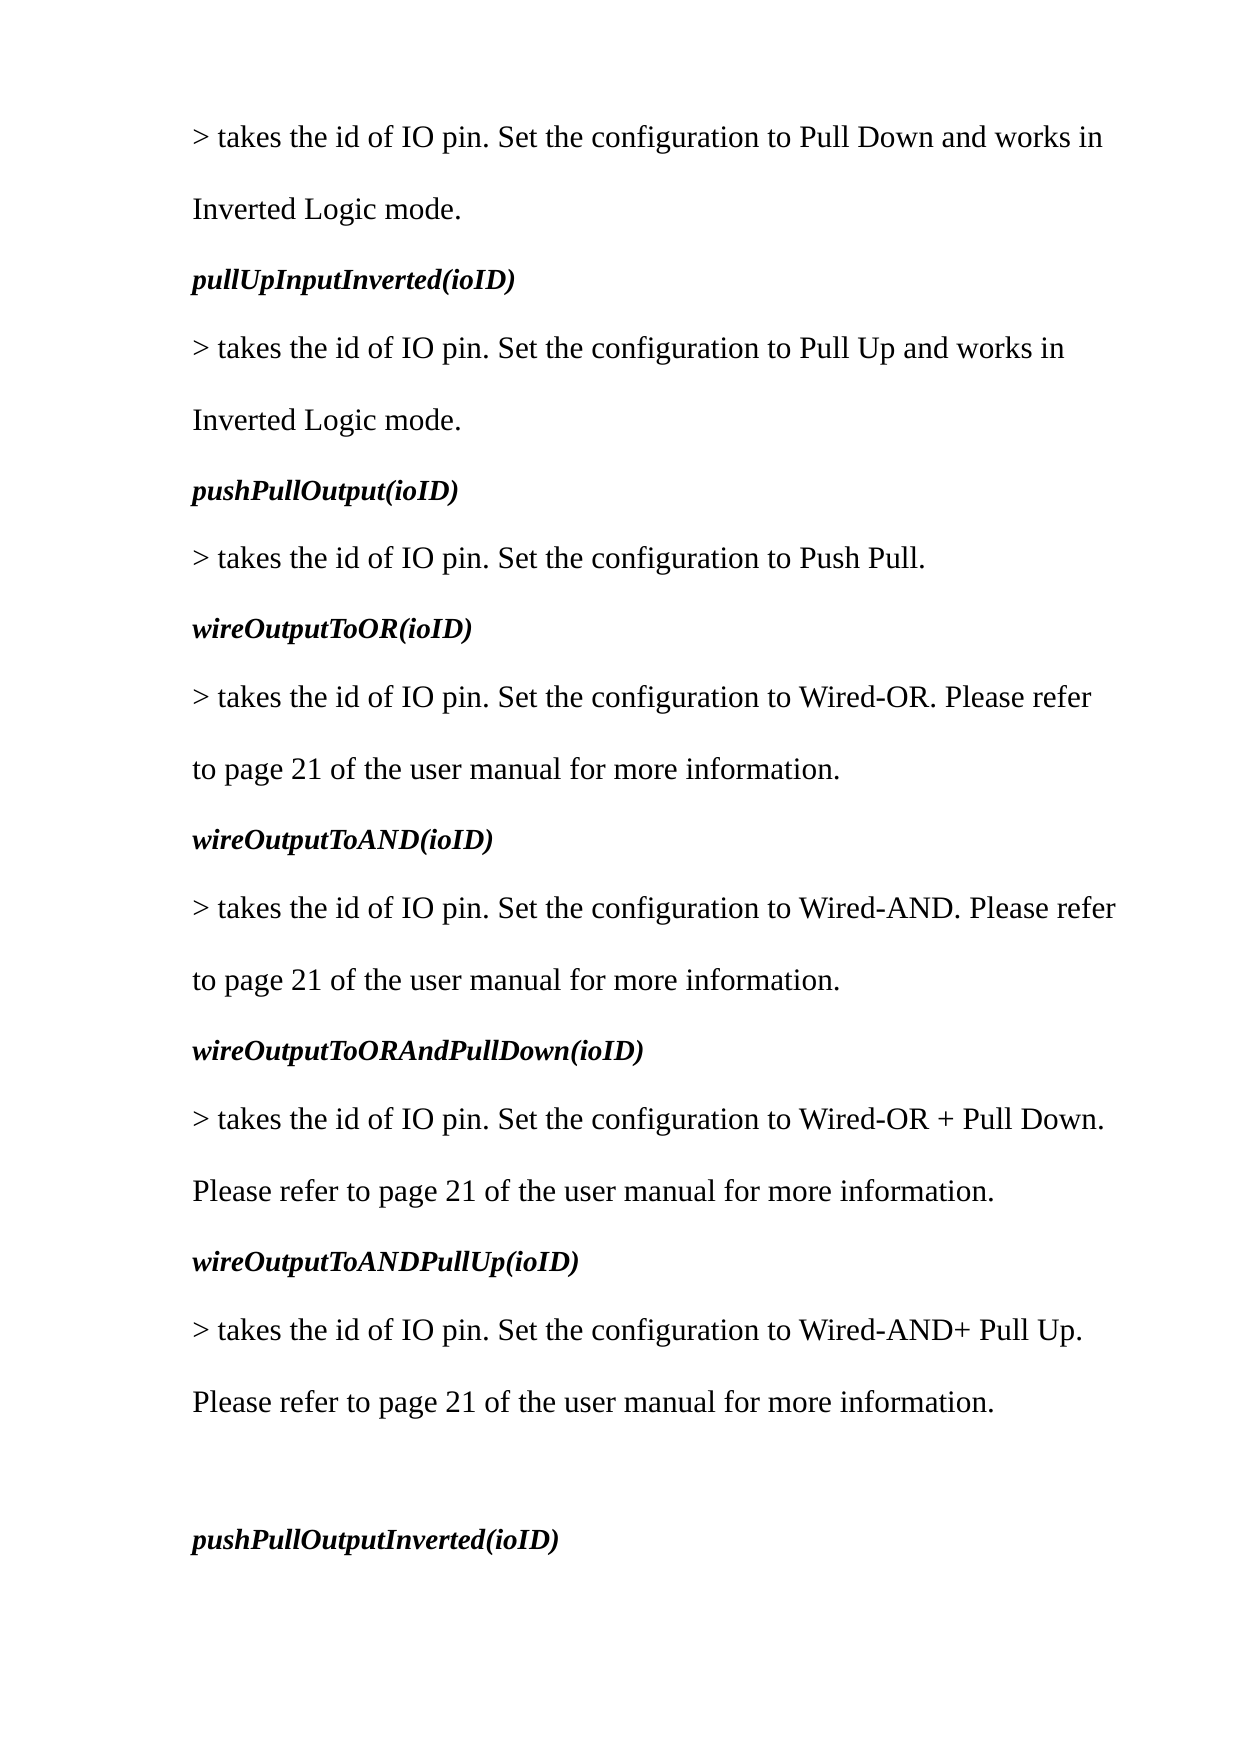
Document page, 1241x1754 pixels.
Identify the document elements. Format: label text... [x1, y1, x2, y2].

text > takes the id of IO pin. Set the configuration to Wired-AND. Please refer to page 21 of the user manual for more information. [118, 889, 1122, 997]
text > takes the id of IO pin. Set the configuration to Wired-AND+ Pull Up. Please refer to page 21 of the user manual for more information. [118, 1311, 1122, 1419]
text > takes the id of IO pin. Set the configuration to Push Pull. [118, 540, 1122, 576]
text > takes the id of IO pin. Set the configuration to Pull Up and works in Inverted Logic mode. [118, 329, 1122, 437]
text wireOutputToANDPullUp(ioID) [118, 1244, 1122, 1278]
text pullUpInputInverted(ioID) [118, 262, 1122, 295]
text > takes the id of IO pin. Set the configuration to Pull Down and works in Inverted Logic mode. [118, 118, 1122, 226]
text pushPullOutput(ioID) [118, 473, 1122, 506]
text wireOutputToOR(ioID) [118, 612, 1122, 645]
text > takes the id of IO pin. Set the configuration to Wired-OR + Pull Down. Please refer to page 21 of the user manual for more information. [118, 1100, 1122, 1208]
text pushPullOutputInverted(ioID) [118, 1522, 1122, 1556]
text > takes the id of IO pin. Set the configuration to Wired-OR. Please refer to page 21 of the user manual for more information. [118, 679, 1122, 787]
text wireOutputToAND(ioID) [118, 822, 1122, 856]
text wireOutputToORAndPullDown(ioID) [118, 1033, 1122, 1067]
